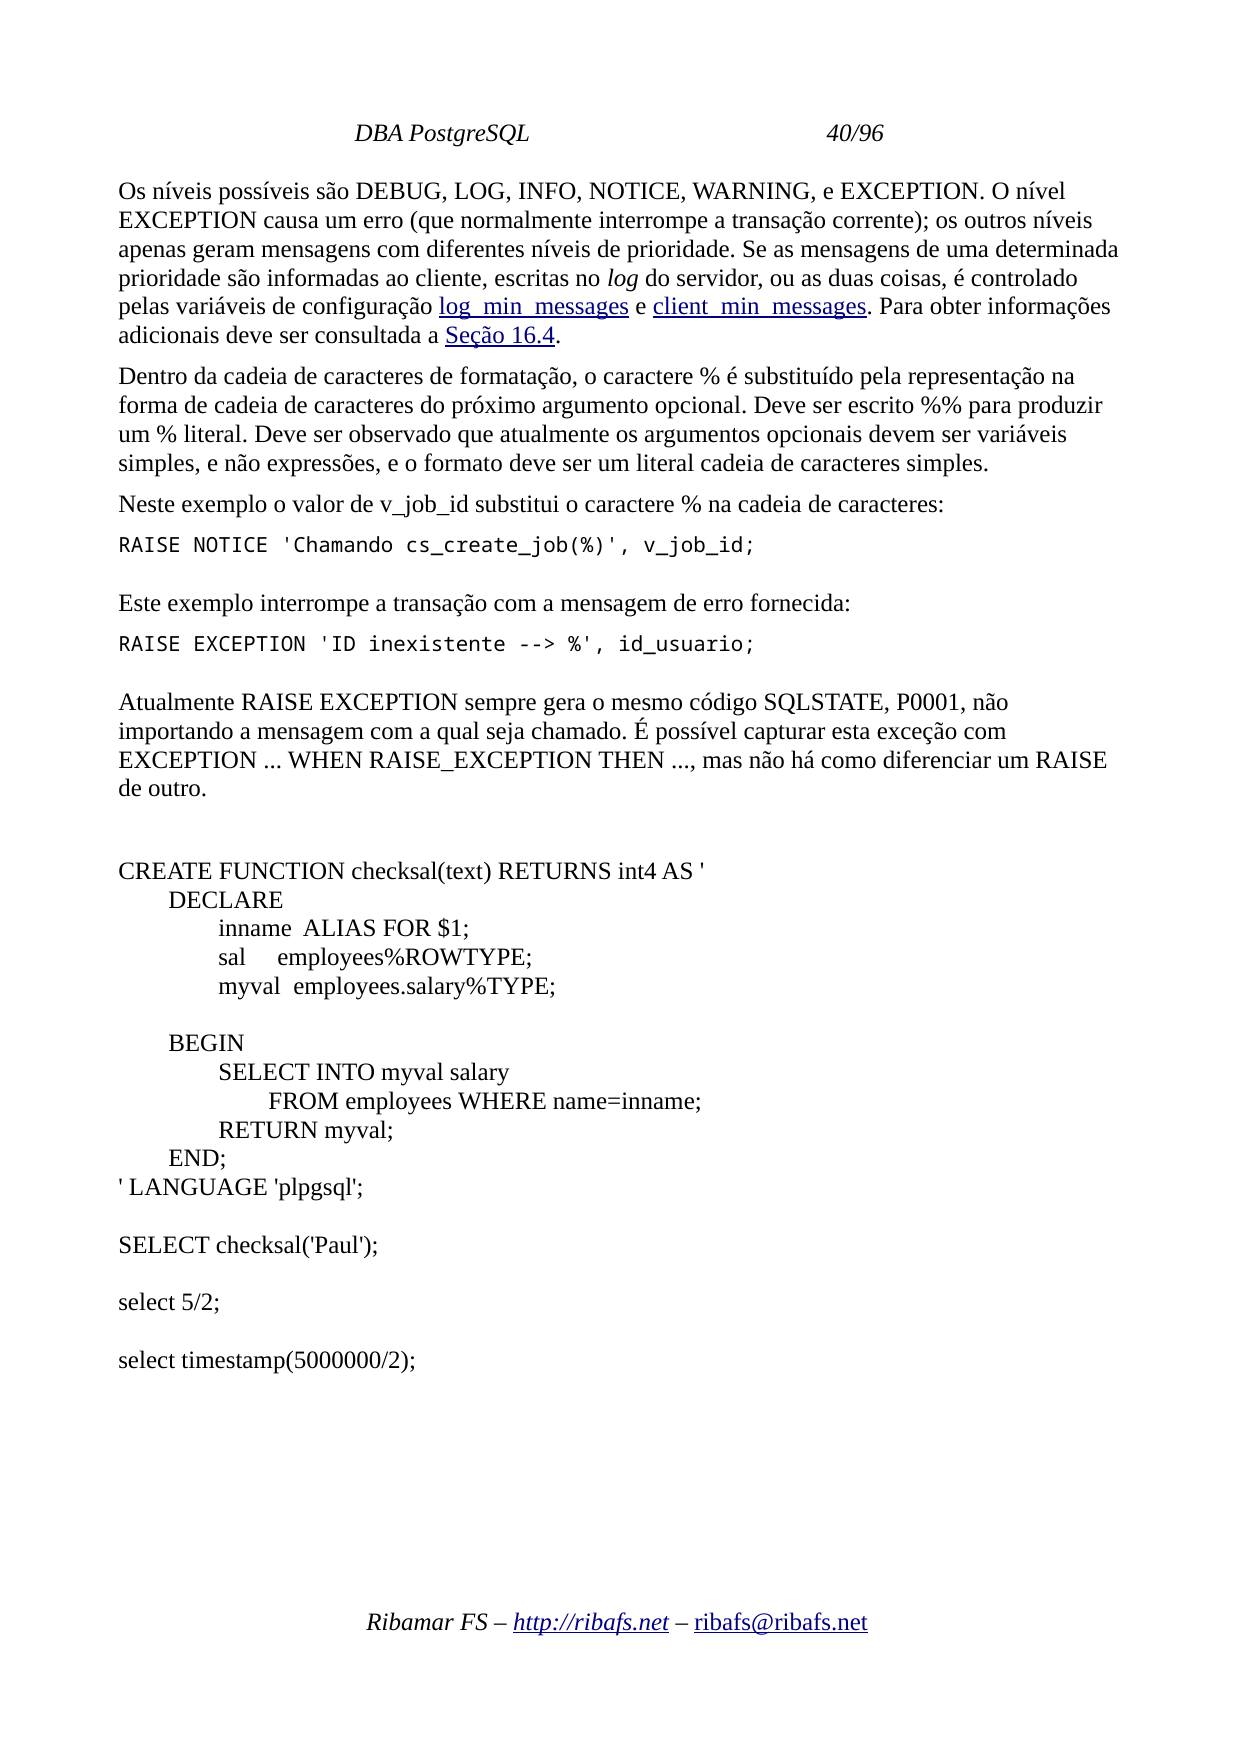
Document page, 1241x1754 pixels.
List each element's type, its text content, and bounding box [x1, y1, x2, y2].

text myval employees.salary%TYPE; [118, 971, 1122, 1000]
text DECLARE [118, 885, 1122, 913]
text Os níveis possíveis são DEBUG, LOG, INFO, NOTICE, WARNING, e EXCEPTION. O nível EXCEPTION causa um erro (que normalmente interrompe a transação corrente); os outros níveis apenas geram mensagens com diferentes níveis de prioridade. Se as mensagens de uma determinada prioridade são informadas ao cliente, escritas no log do servidor, ou as duas coisas, é controlado pelas variáveis de configuração log_min_messages e client_min_messages. Para obter informações adicionais deve ser consultada a Seção 16.4. [118, 176, 1122, 349]
text Dentro da cadeia de caracteres de formatação, o caractere % é substituído pela representação na forma de cadeia de caracteres do próximo argumento opcional. Deve ser escrito %% para produzir um % literal. Deve ser observado que atualmente os argumentos opcionais devem ser variáveis simples, e não expressões, e o formato deve ser um literal cadeia de caracteres simples. [118, 361, 1122, 476]
text inname ALIAS FOR $1; [118, 913, 1122, 942]
text SELECT checksal('Paul'); [118, 1230, 1122, 1258]
text select 5/2; [118, 1287, 1122, 1316]
text BEGIN [118, 1028, 1122, 1057]
text CREATE FUNCTION checksal(text) RETURNS int4 AS ' [118, 856, 1122, 885]
text RAISE NOTICE 'Chamando cs_create_job(%)', v_job_id; [118, 530, 1122, 558]
text RAISE EXCEPTION 'ID inexistente --> %', id_usuario; [118, 629, 1122, 658]
text Atualmente RAISE EXCEPTION sempre gera o mesmo código SQLSTATE, P0001, não importando a mensagem com a qual seja chamado. É possível capturar esta exceção com EXCEPTION ... WHEN RAISE_EXCEPTION THEN ..., mas não há como diferenciar um RAISE de outro. [118, 687, 1122, 802]
text END; [118, 1143, 1122, 1172]
text select timestamp(5000000/2); [118, 1345, 1122, 1373]
text ' LANGUAGE 'plpgsql'; [118, 1172, 1122, 1201]
text Este exemplo interrompe a transação com a mensagem de erro fornecida: [118, 588, 1122, 617]
text Neste exemplo o valor de v_job_id substitui o caractere % na cadeia de caracteres: [118, 489, 1122, 518]
text SELECT INTO myval salary [118, 1057, 1122, 1086]
text FROM employees WHERE name=inname; [118, 1086, 1122, 1115]
text sal employees%ROWTYPE; [118, 942, 1122, 971]
text RETURN myval; [118, 1115, 1122, 1143]
